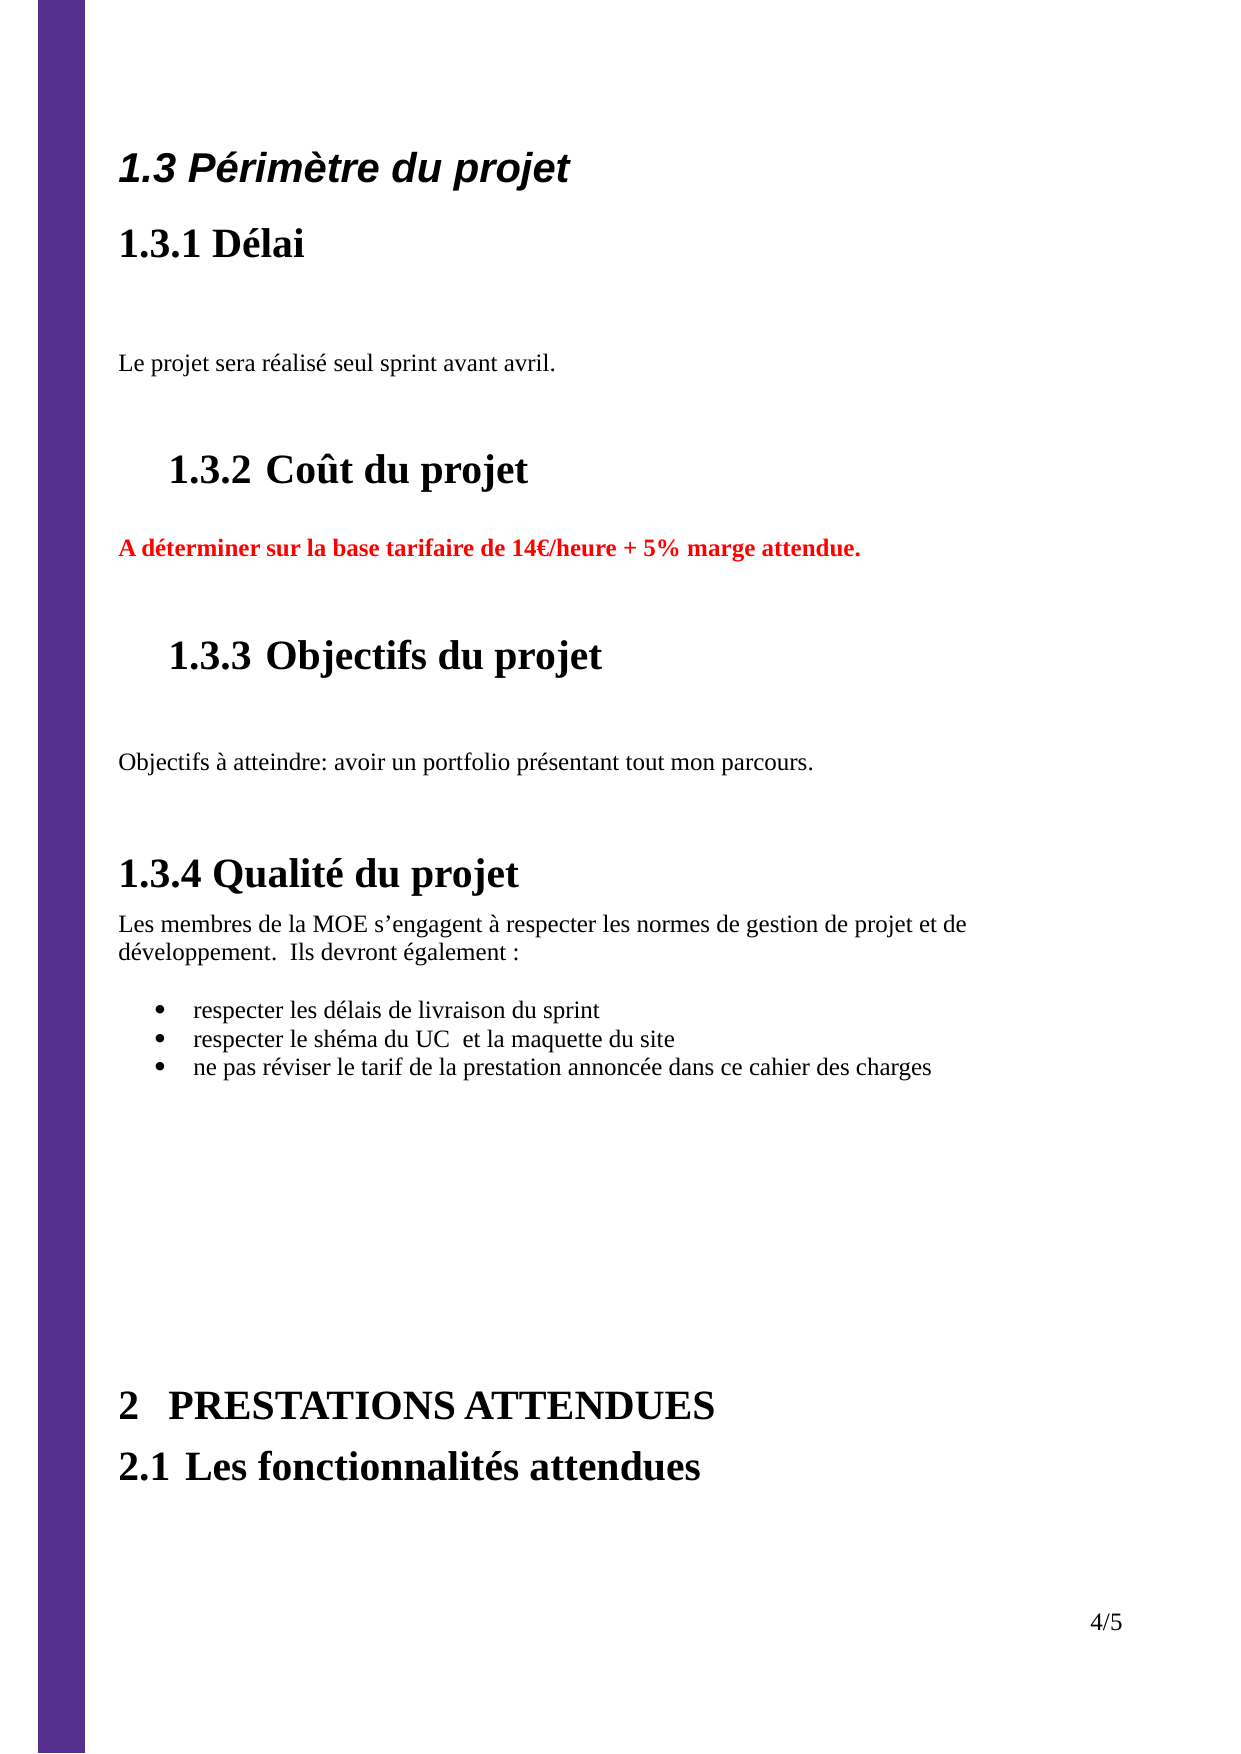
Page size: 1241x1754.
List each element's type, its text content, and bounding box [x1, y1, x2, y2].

subtitle 1.3.4 Qualité du projet [118, 848, 1122, 896]
text Les membres de la MOE s’engagent à respecter les normes de gestion de projet et de développement. Ils devront également : [118, 909, 1122, 966]
text Le projet sera réalisé seul sprint avant avril. [118, 348, 1122, 377]
list respecter le shéma du UC et la maquette du site [156, 1024, 1122, 1052]
list ne pas réviser le tarif de la prestation annoncée dans ce cahier des charges [156, 1052, 1122, 1081]
subtitle 1.3 Périmètre du projet [118, 143, 1122, 191]
list respecter les délais de livraison du sprint [156, 995, 1122, 1024]
text 1.3.3 Objectifs du projet [168, 629, 1122, 679]
text 2.1 Les fonctionnalités attendues [118, 1440, 1122, 1491]
text A déterminer sur la base tarifaire de 14€/heure + 5% marge attendue. [118, 533, 1122, 562]
text 1.3.2 Coût du projet [168, 443, 1122, 494]
text Objectifs à atteindre: avoir un portfolio présentant tout mon parcours. [118, 747, 1122, 776]
subtitle 1.3.1 Délai [118, 218, 1122, 266]
text 2 PRESTATIONS ATTENDUES [118, 1379, 1122, 1430]
